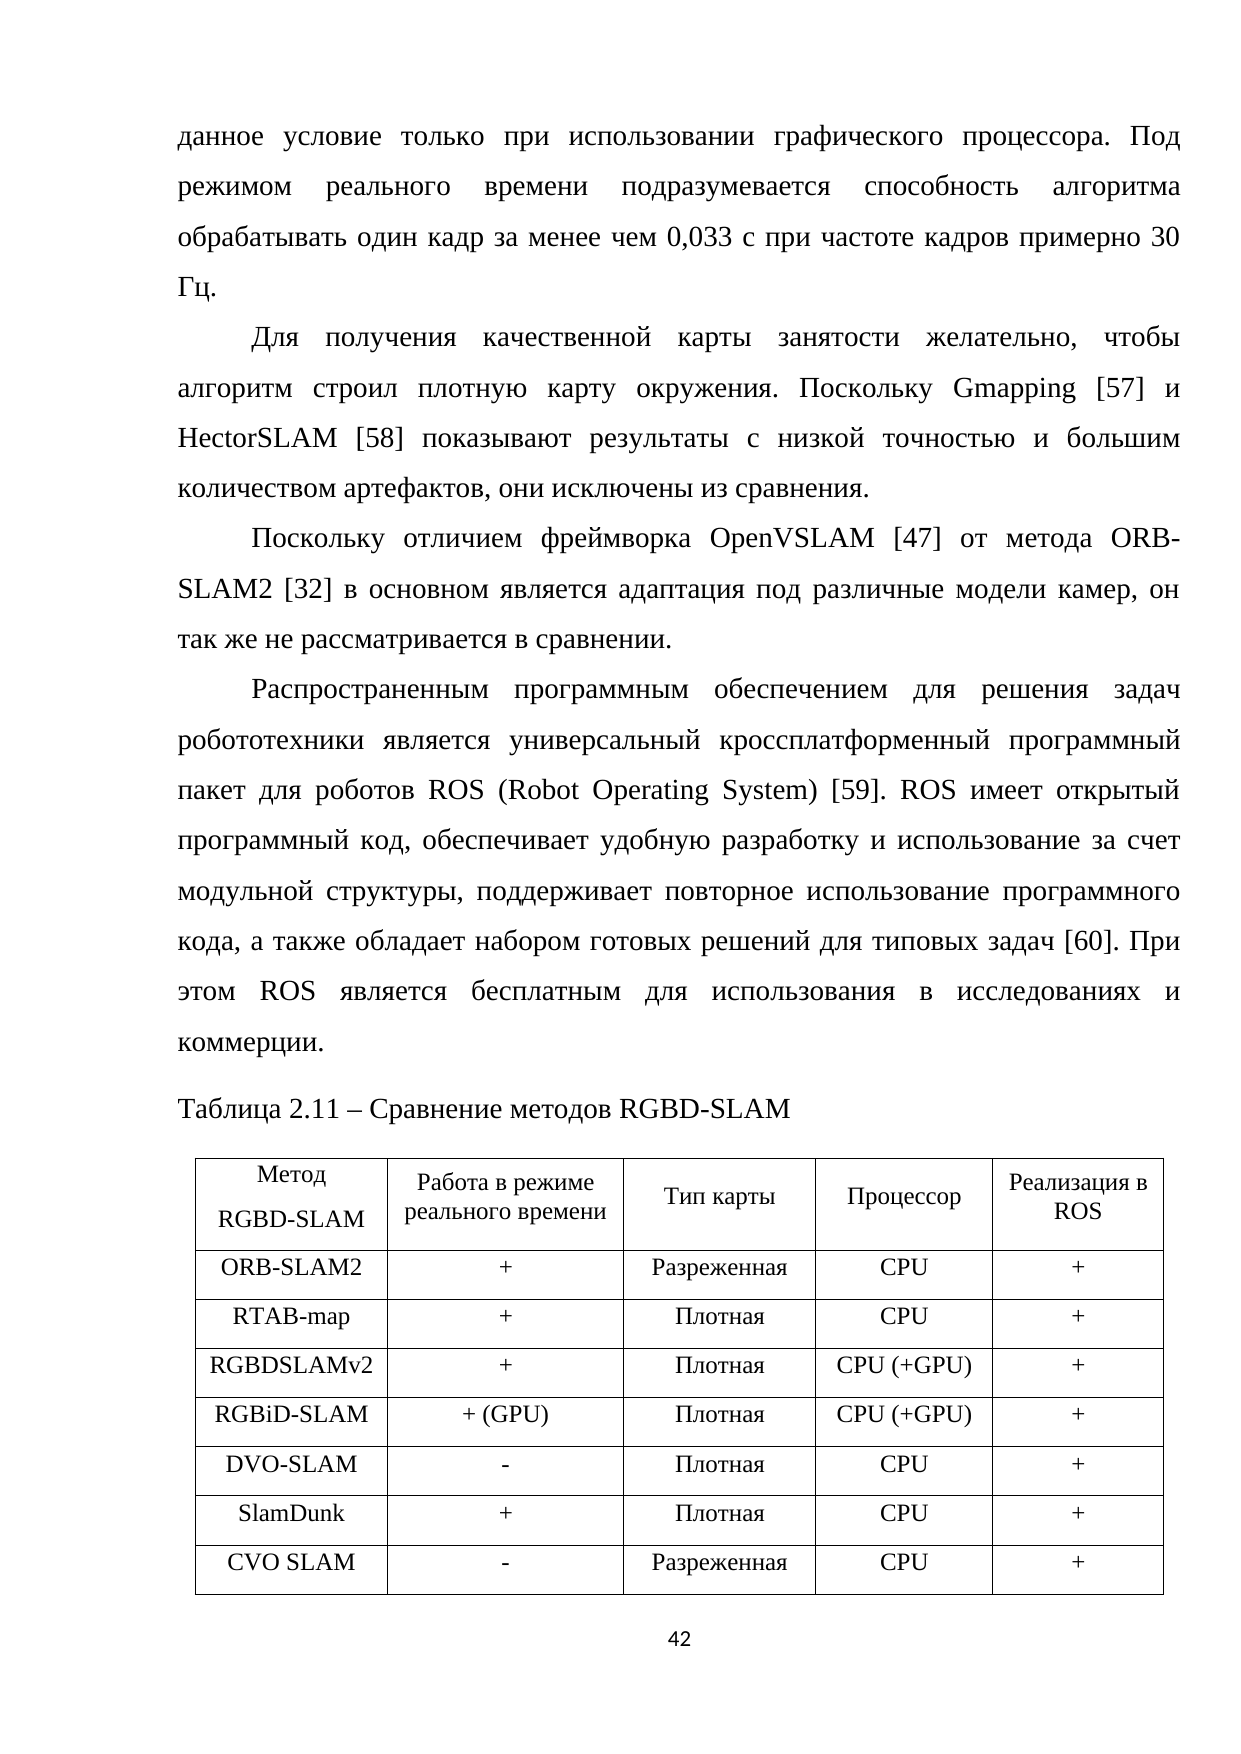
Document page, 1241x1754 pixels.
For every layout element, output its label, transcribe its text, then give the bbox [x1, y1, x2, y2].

table_cell + [993, 1349, 1163, 1397]
table_cell RGBDSLAMv2 [196, 1349, 387, 1397]
table_cell + [388, 1300, 623, 1348]
table_cell CPU (+GPU) [816, 1398, 992, 1446]
table_cell Плотная [624, 1447, 815, 1495]
text Для получения качественной карты занятости желательно, чтобы алгоритм строил плотную карту окружения. Поскольку Gmapping [57] и HectorSLAM [58] показывают результаты с низкой точностью и большим количеством артефактов, они исключены из сравнения. [177, 319, 1181, 504]
table_header Метод RGBD-SLAM [196, 1159, 387, 1249]
table_cell DVO-SLAM [196, 1447, 387, 1495]
table_cell CPU [816, 1496, 992, 1544]
table_cell RTAB-map [196, 1300, 387, 1348]
table_cell + (GPU) [388, 1398, 623, 1446]
table_cell + [388, 1349, 623, 1397]
table_cell + [993, 1447, 1163, 1495]
table_cell CVO SLAM [196, 1546, 387, 1594]
table_cell Разреженная [624, 1546, 815, 1594]
text Распространенным программным обеспечением для решения задач робототехники является универсальный кроссплатформенный программный пакет для роботов ROS (Robot Operating System) [59]. ROS имеет открытый программный код, обеспечивает удобную разработку и использование за счет модульной структуры, поддерживает повторное использование программного кода, а также обладает набором готовых решений для типовых задач [60]. При этом ROS является бесплатным для использования в исследованиях и коммерции. [177, 672, 1181, 1057]
table_cell + [388, 1251, 623, 1299]
table_header Тип карты [624, 1159, 815, 1249]
table_cell Плотная [624, 1496, 815, 1544]
table_header Процессор [816, 1159, 992, 1249]
table_cell + [993, 1251, 1163, 1299]
table_cell Разреженная [624, 1251, 815, 1299]
table_cell RGBiD-SLAM [196, 1398, 387, 1446]
table_cell CPU [816, 1447, 992, 1495]
text Таблица 2.11 – Сравнение методов RGBD-SLAM [177, 1091, 1181, 1124]
table_cell + [993, 1300, 1163, 1348]
table_cell CPU [816, 1300, 992, 1348]
table_cell Плотная [624, 1349, 815, 1397]
table_cell SlamDunk [196, 1496, 387, 1544]
table_cell + [993, 1398, 1163, 1446]
text данное условие только при использовании графического процессора. Под режимом реального времени подразумевается способность алгоритма обрабатывать один кадр за менее чем 0,033 с при частоте кадров примерно 30 Гц. [177, 118, 1181, 303]
table_cell - [388, 1447, 623, 1495]
table_cell - [388, 1546, 623, 1594]
table_cell ORB-SLAM2 [196, 1251, 387, 1299]
table_cell Плотная [624, 1300, 815, 1348]
table_header Реализация в ROS [993, 1159, 1163, 1249]
table_cell Плотная [624, 1398, 815, 1446]
table_header Работа в режиме реального времени [388, 1159, 623, 1249]
table_cell CPU [816, 1546, 992, 1594]
table_cell + [993, 1546, 1163, 1594]
text Поскольку отличием фреймворка OpenVSLAM [47] от метода ORB-SLAM2 [32] в основном является адаптация под различные модели камер, он так же не рассматривается в сравнении. [177, 521, 1181, 655]
table_cell CPU [816, 1251, 992, 1299]
table_cell + [993, 1496, 1163, 1544]
table_cell CPU (+GPU) [816, 1349, 992, 1397]
table_cell + [388, 1496, 623, 1544]
